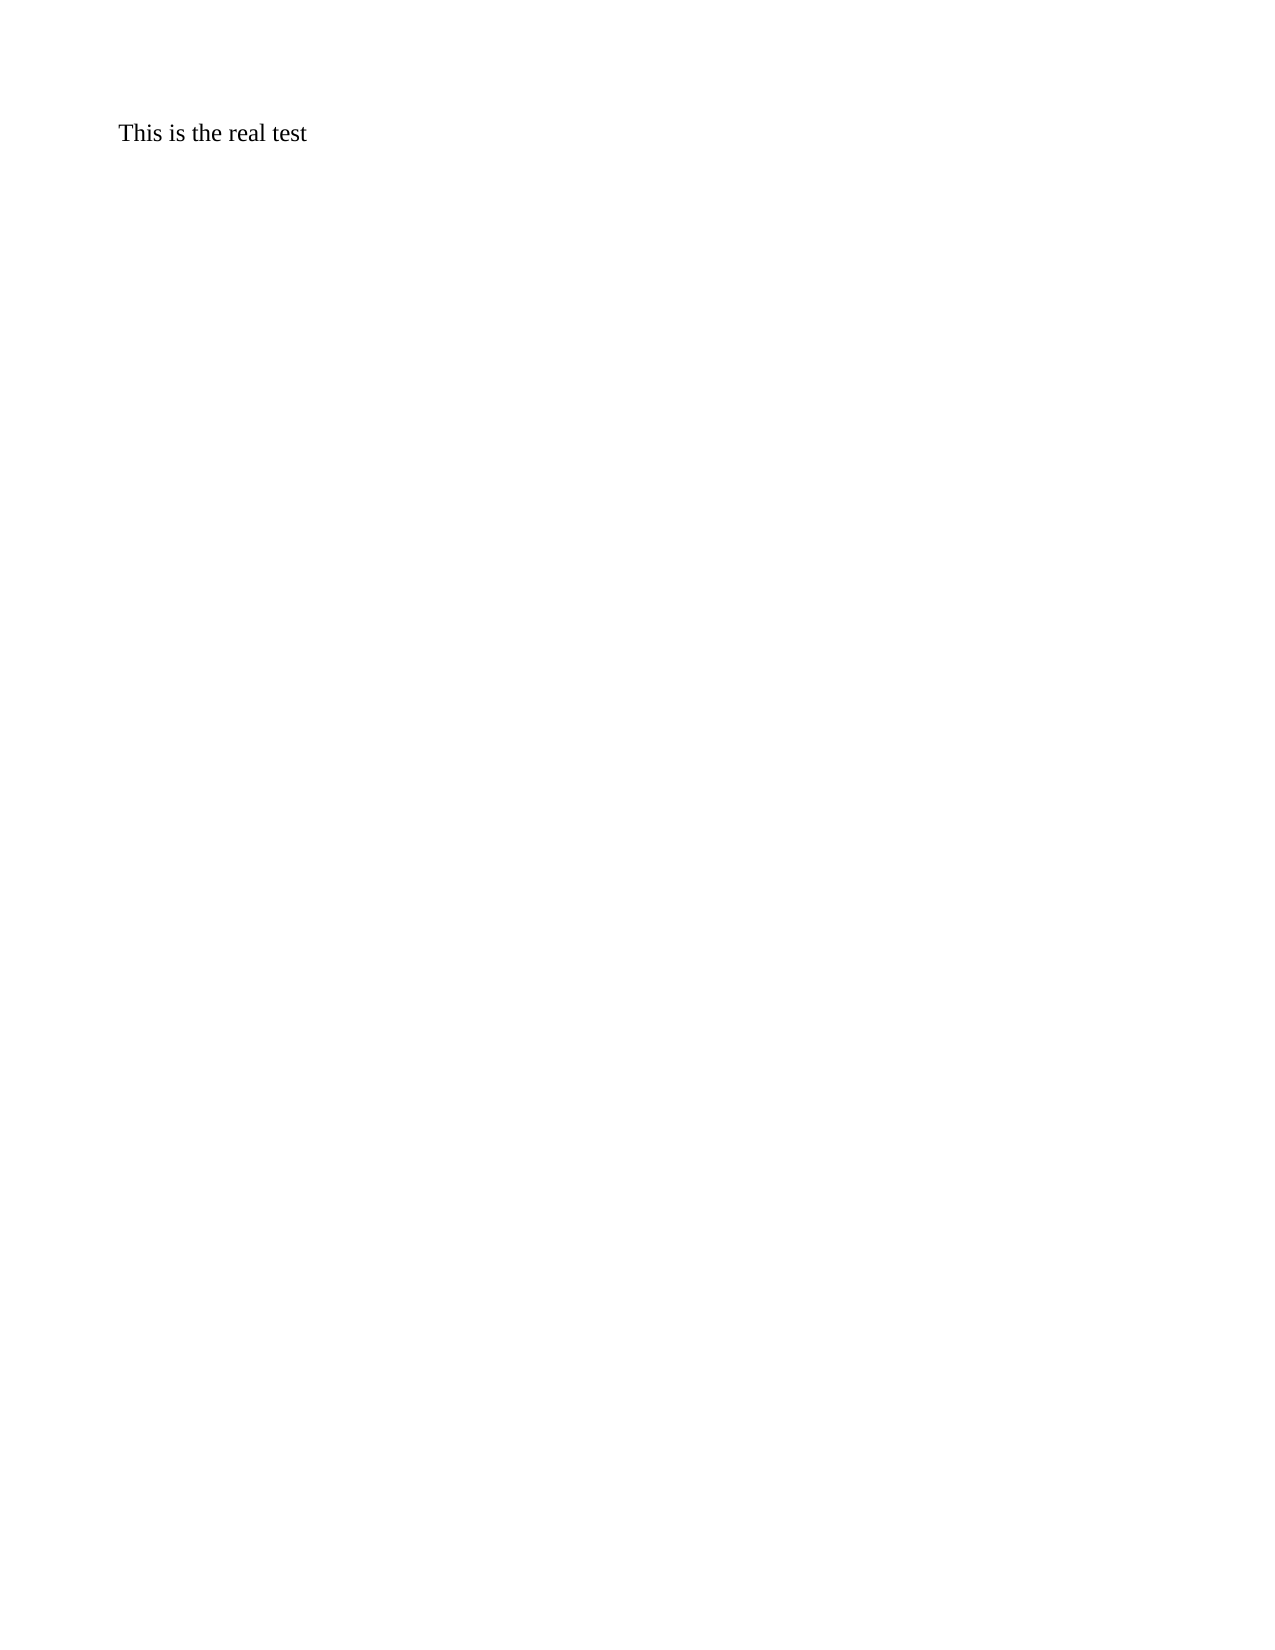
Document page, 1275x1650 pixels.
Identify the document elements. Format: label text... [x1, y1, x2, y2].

text This is the real test [118, 118, 1157, 147]
